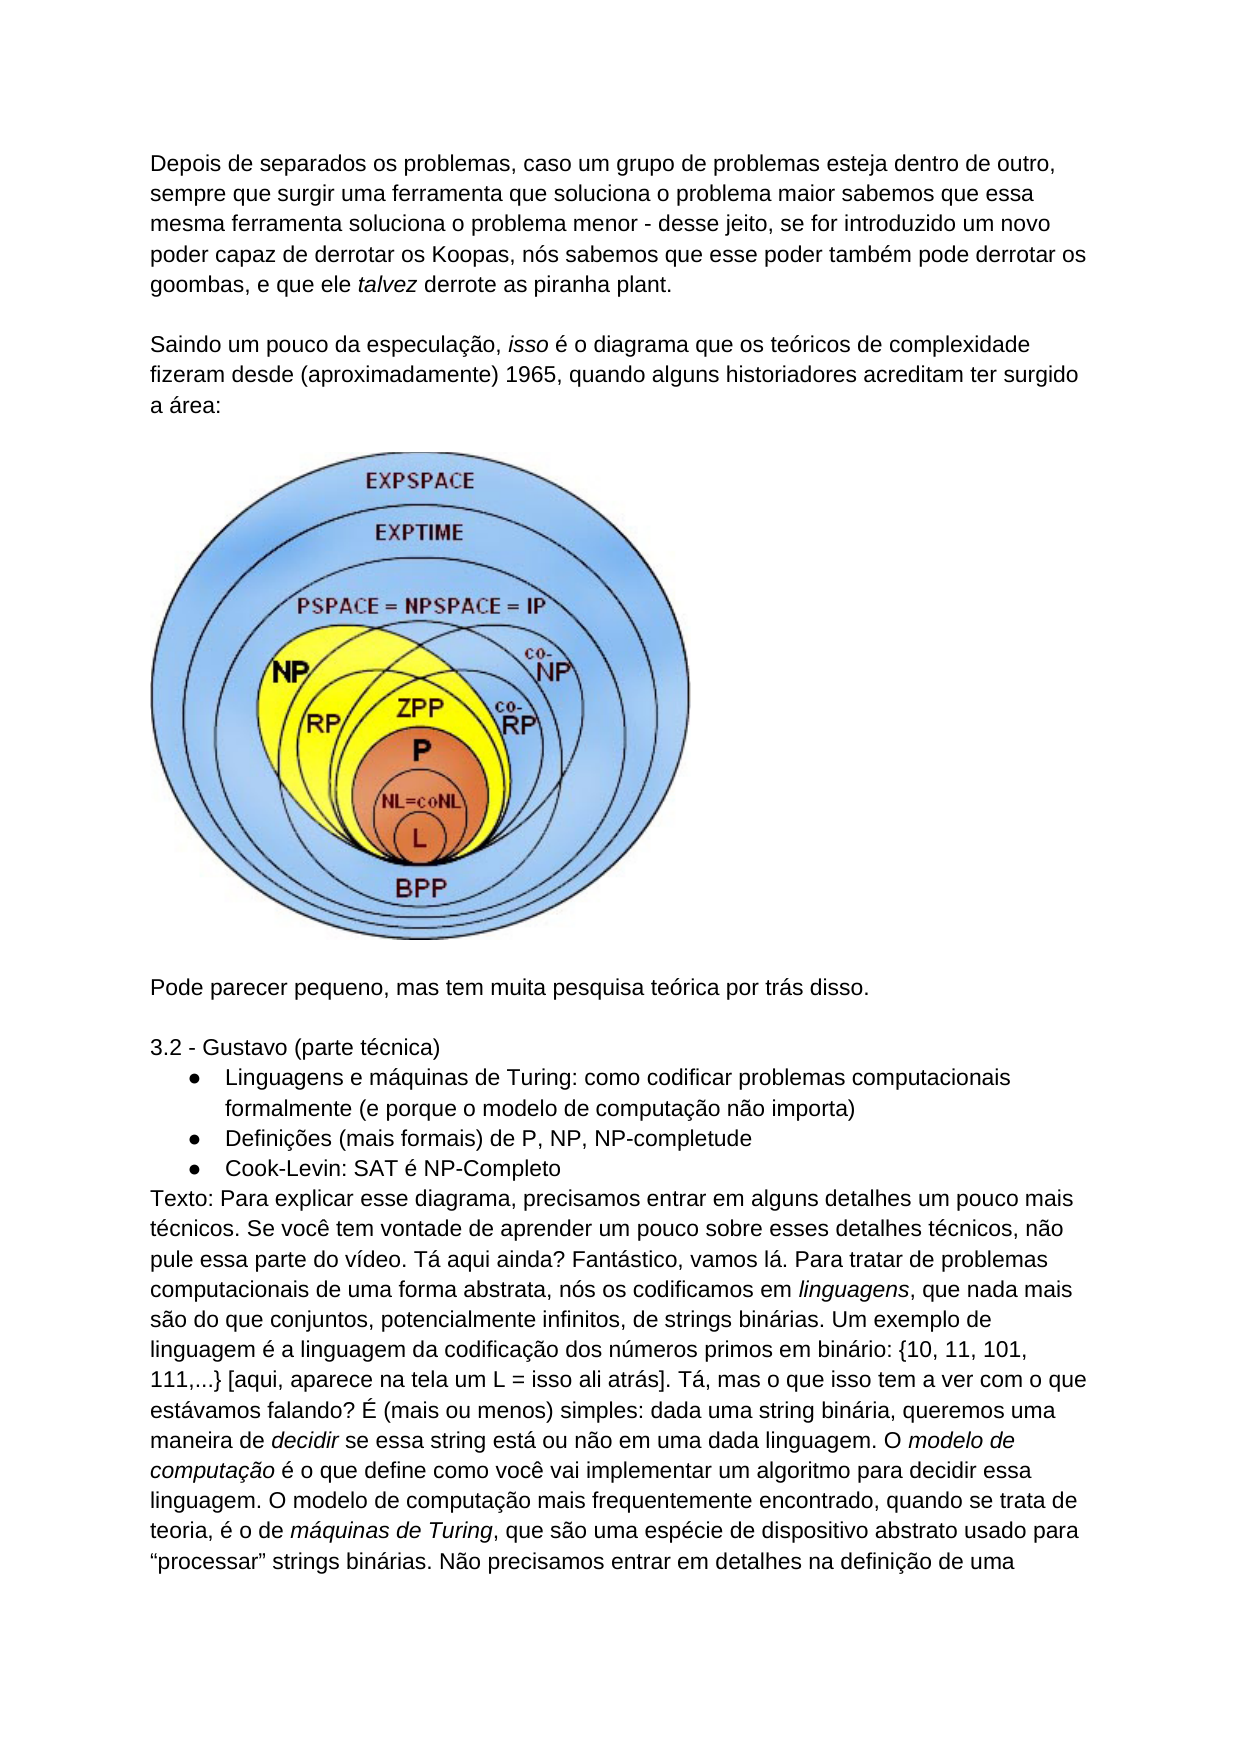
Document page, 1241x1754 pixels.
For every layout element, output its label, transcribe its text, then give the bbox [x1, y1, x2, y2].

list Linguagens e máquinas de Turing: como codificar problemas computacionais formalmente (e porque o modelo de computação não importa) [187, 1064, 1090, 1121]
text Saindo um pouco da especulação, isso é o diagrama que os teóricos de complexidade fizeram desde (aproximadamente) 1965, quando alguns historiadores acreditam ter surgido a área: [150, 331, 1090, 418]
text Depois de separados os problemas, caso um grupo de problemas esteja dentro de outro, sempre que surgir uma ferramenta que soluciona o problema maior sabemos que essa mesma ferramenta soluciona o problema menor - desse jeito, se for introduzido um novo poder capaz de derrotar os Koopas, nós sabemos que esse poder também pode derrotar os goombas, e que ele talvez derrote as piranha plant. [150, 150, 1090, 297]
text Texto: Para explicar esse diagrama, precisamos entrar em alguns detalhes um pouco mais técnicos. Se você tem vontade de aprender um pouco sobre esses detalhes técnicos, não pule essa parte do vídeo. Tá aqui ainda? Fantástico, vamos lá. Para tratar de problemas computacionais de uma forma abstrata, nós os codificamos em linguagens, que nada mais são do que conjuntos, potencialmente infinitos, de strings binárias. Um exemplo de linguagem é a linguagem da codificação dos números primos em binário: {10, 11, 101, 111,...} [aqui, aparece na tela um L = isso ali atrás]. Tá, mas o que isso tem a ver com o que estávamos falando? É (mais ou menos) simples: dada uma string binária, queremos uma maneira de decidir se essa string está ou não em uma dada linguagem. O modelo de computação é o que define como você vai implementar um algoritmo para decidir essa linguagem. O modelo de computação mais frequentemente encontrado, quando se trata de teoria, é o de máquinas de Turing, que são uma espécie de dispositivo abstrato usado para “processar” strings binárias. Não precisamos entrar em detalhes na definição de uma [150, 1185, 1090, 1574]
picture [150, 452, 691, 940]
text 3.2 - Gustavo (parte técnica) [150, 1034, 1090, 1060]
list Cook-Levin: SAT é NP-Completo [187, 1155, 1090, 1181]
text Pode parecer pequeno, mas tem muita pesquisa teórica por trás disso. [150, 974, 1090, 1000]
list Definições (mais formais) de P, NP, NP-completude [187, 1125, 1090, 1151]
